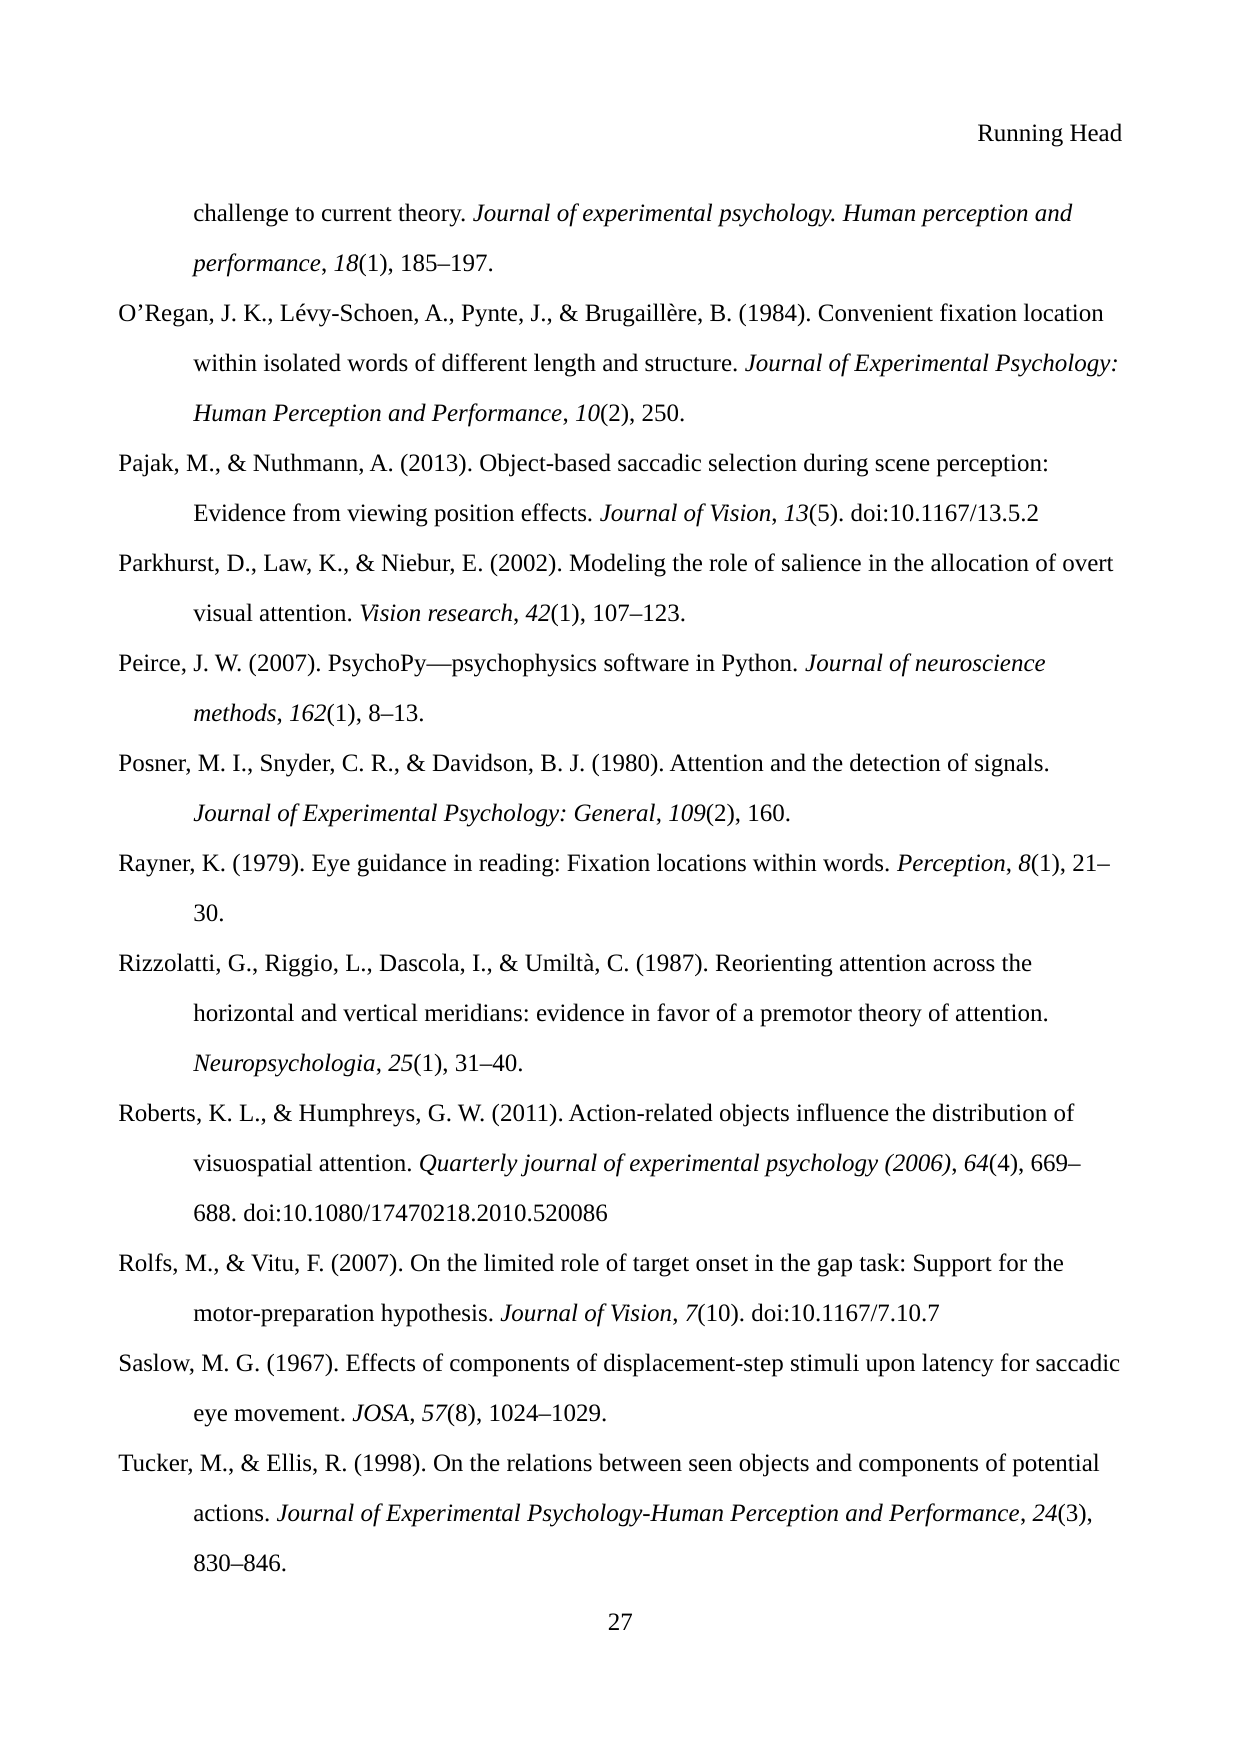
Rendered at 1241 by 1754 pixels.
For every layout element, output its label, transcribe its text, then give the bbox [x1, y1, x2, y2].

text Rayner, K. (1979). Eye guidance in reading: Fixation locations within words. Perception, 8(1), 21–30. [118, 826, 1122, 926]
text Peirce, J. W. (2007). PsychoPy—psychophysics software in Python. Journal of neuroscience methods, 162(1), 8–13. [118, 626, 1122, 726]
text Roberts, K. L., & Humphreys, G. W. (2011). Action-related objects influence the distribution of visuospatial attention. Quarterly journal of experimental psychology (2006), 64(4), 669–688. doi:10.1080/17470218.2010.520086 [118, 1076, 1122, 1226]
text Saslow, M. G. (1967). Effects of components of displacement-step stimuli upon latency for saccadic eye movement. JOSA, 57(8), 1024–1029. [118, 1326, 1122, 1426]
text Rolfs, M., & Vitu, F. (2007). On the limited role of target onset in the gap task: Support for the motor-preparation hypothesis. Journal of Vision, 7(10). doi:10.1167/7.10.7 [118, 1226, 1122, 1326]
text Pajak, M., & Nuthmann, A. (2013). Object-based saccadic selection during scene perception: Evidence from viewing position effects. Journal of Vision, 13(5). doi:10.1167/13.5.2 [118, 426, 1122, 526]
text Tucker, M., & Ellis, R. (1998). On the relations between seen objects and components of potential actions. Journal of Experimental Psychology-Human Perception and Performance, 24(3), 830–846. [118, 1426, 1122, 1576]
text Posner, M. I., Snyder, C. R., & Davidson, B. J. (1980). Attention and the detection of signals. Journal of Experimental Psychology: General, 109(2), 160. [118, 726, 1122, 826]
text Parkhurst, D., Law, K., & Niebur, E. (2002). Modeling the role of salience in the allocation of overt visual attention. Vision research, 42(1), 107–123. [118, 526, 1122, 626]
text Rizzolatti, G., Riggio, L., Dascola, I., & Umiltà, C. (1987). Reorienting attention across the horizontal and vertical meridians: evidence in favor of a premotor theory of attention. Neuropsychologia, 25(1), 31–40. [118, 926, 1122, 1076]
text O’Regan, J. K., Lévy-Schoen, A., Pynte, J., & Brugaillère, B. (1984). Convenient fixation location within isolated words of different length and structure. Journal of Experimental Psychology: Human Perception and Performance, 10(2), 250. [118, 276, 1122, 426]
text challenge to current theory. Journal of experimental psychology. Human perception and performance, 18(1), 185–197. [118, 176, 1122, 276]
